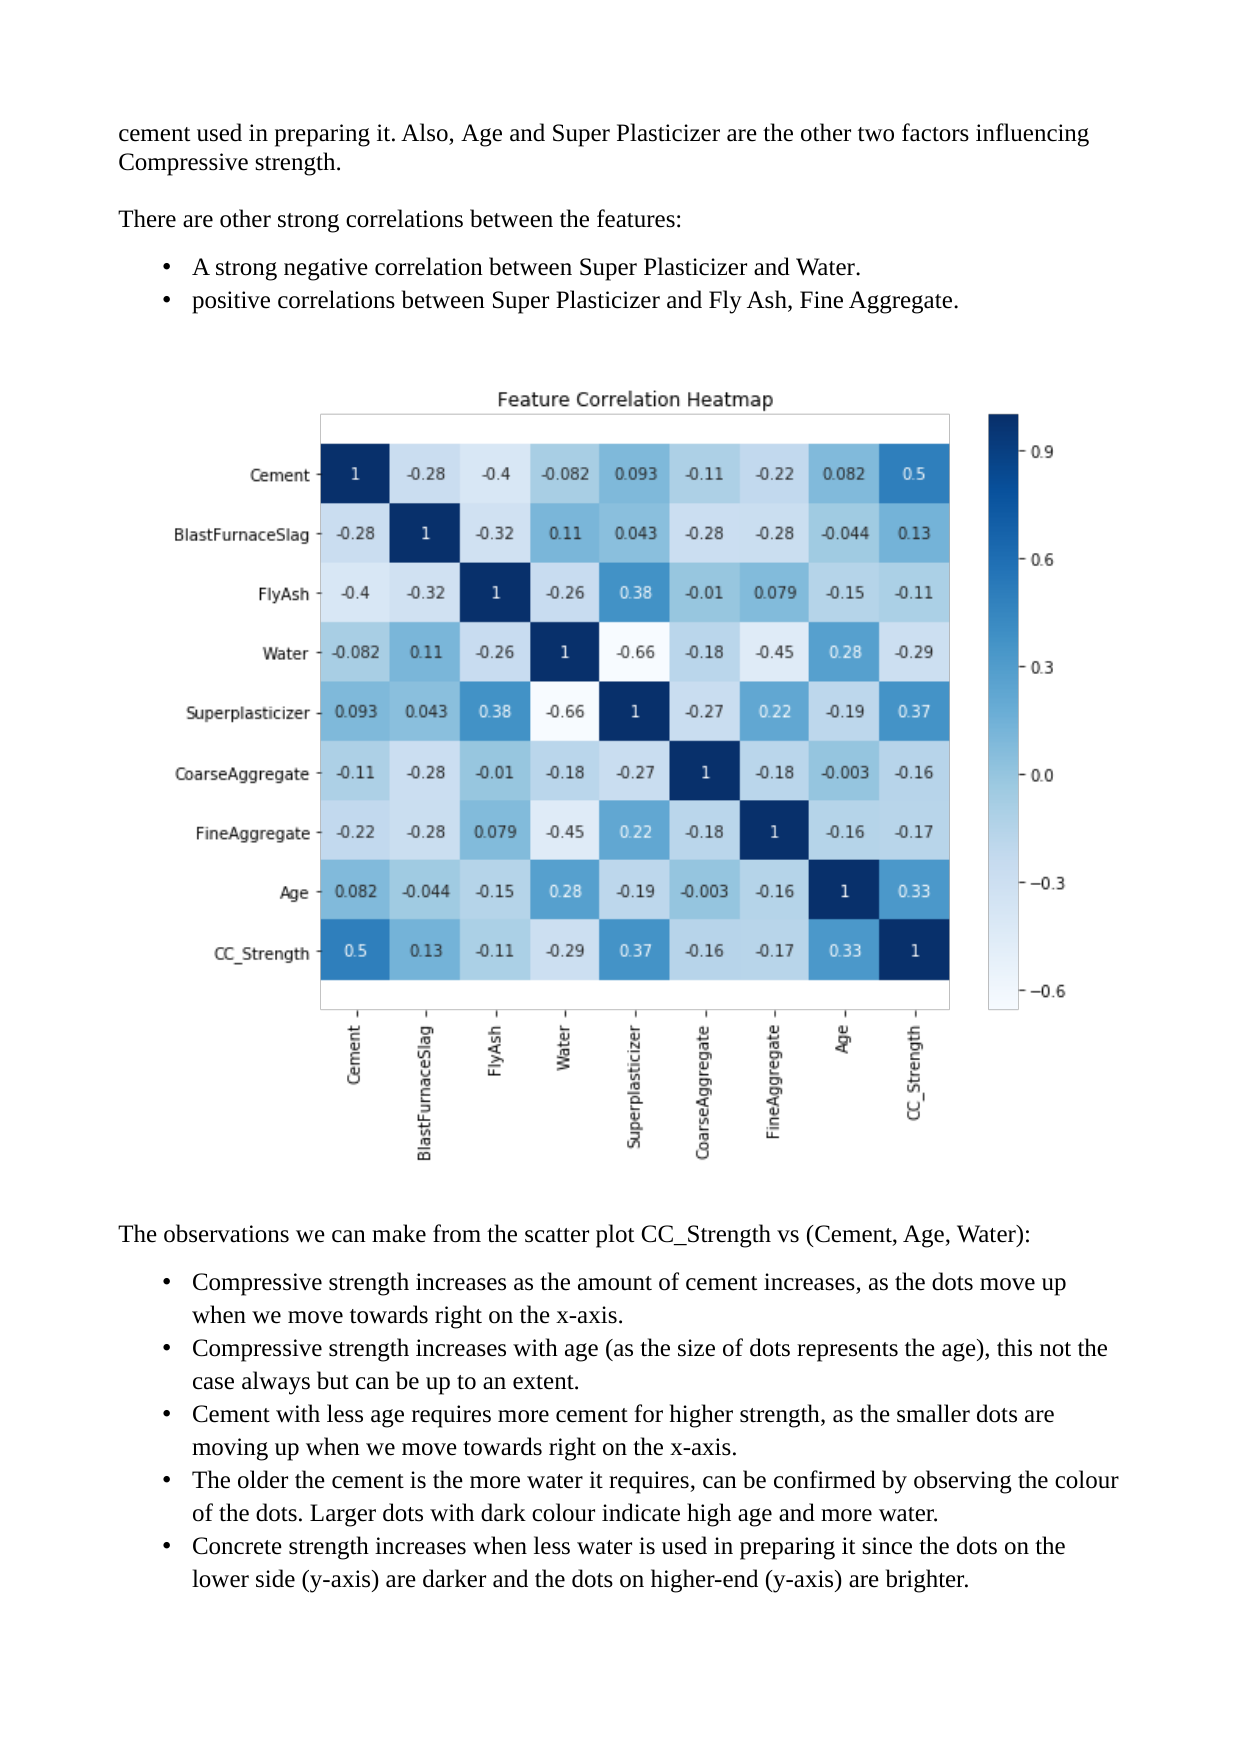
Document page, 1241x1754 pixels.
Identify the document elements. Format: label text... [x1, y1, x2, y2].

list positive correlations between Super Plasticizer and Fly Ash, Fine Aggregate. [162, 285, 1122, 314]
text The observations we can make from the scatter plot CC_Strength vs (Cement, Age, Water): [118, 1219, 1122, 1248]
list Compressive strength increases as the amount of cement increases, as the dots move up when we move towards right on the x-axis. [162, 1267, 1122, 1329]
picture [163, 380, 1078, 1168]
list Compressive strength increases with age (as the size of dots represents the age), this not the case always but can be up to an extent. [162, 1333, 1122, 1395]
text cement used in preparing it. Also, Age and Super Plasticizer are the other two factors influencing Compressive strength. [118, 118, 1122, 176]
list Concrete strength increases when less water is used in preparing it since the dots on the lower side (y-axis) are darker and the dots on higher-end (y-axis) are brighter. [162, 1531, 1122, 1593]
list A strong negative correlation between Super Plasticizer and Water. [162, 252, 1122, 281]
text There are other strong correlations between the features: [118, 204, 1122, 233]
list The older the cement is the more water it requires, can be confirmed by observing the colour of the dots. Larger dots with dark colour indicate high age and more water. [162, 1465, 1122, 1527]
list Cement with less age requires more cement for higher strength, as the smaller dots are moving up when we move towards right on the x-axis. [162, 1399, 1122, 1461]
